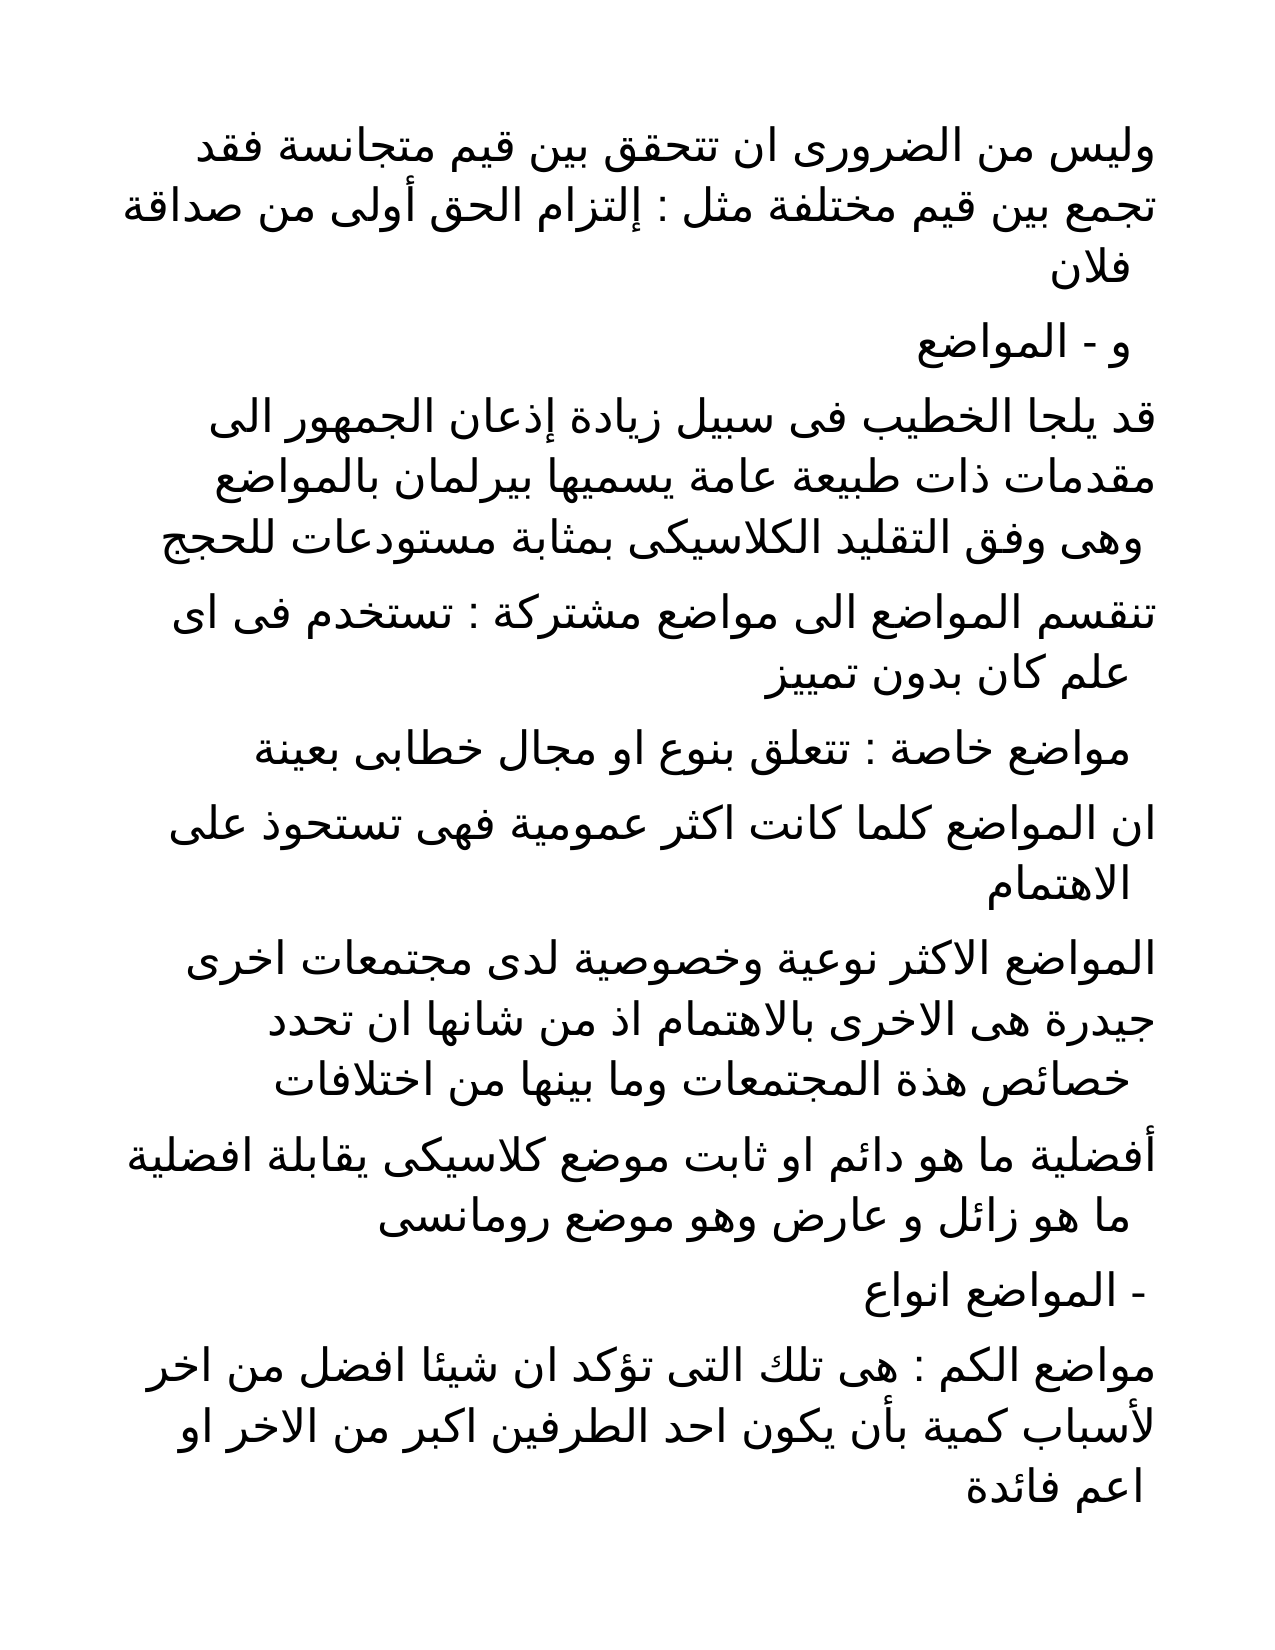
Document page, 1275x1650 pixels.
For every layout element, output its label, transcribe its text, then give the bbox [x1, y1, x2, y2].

text المواضع انواع - [118, 1264, 1157, 1316]
text ان المواضع كلما كانت اكثر عمومية فهى تستحوذ على الاهتمام [118, 796, 1157, 909]
text مواضع خاصة : تتعلق بنوع او مجال خطابى بعينة [118, 721, 1157, 774]
text تنقسم المواضع الى مواضع مشتركة : تستخدم فى اى علم كان بدون تمييز [118, 586, 1157, 699]
text قد يلجا الخطيب فى سبيل زيادة إذعان الجمهور الى مقدمات ذات طبيعة عامة يسميها بيرلمان بالمواضع وهى وفق التقليد الكلاسيكى بمثابة مستودعات للحجج [118, 389, 1157, 563]
text و - المواضع [118, 314, 1157, 367]
text وليس من الضرورى ان تتحقق بين قيم متجانسة فقد تجمع بين قيم مختلفة مثل : إلتزام الحق أولى من صداقة فلان [118, 118, 1157, 292]
text مواضع الكم : هى تلك التى تؤكد ان شيئا افضل من اخر لأسباب كمية بأن يكون احد الطرفين اكبر من الاخر او اعم فائدة [118, 1339, 1157, 1513]
text أفضلية ما هو دائم او ثابت موضع كلاسيكى يقابلة افضلية ما هو زائل و عارض وهو موضع رومانسى [118, 1128, 1157, 1241]
text المواضع الاكثر نوعية وخصوصية لدى مجتمعات اخرى جيدرة هى الاخرى بالاهتمام اذ من شانها ان تحدد خصائص هذة المجتمعات وما بينها من اختلافات [118, 932, 1157, 1106]
